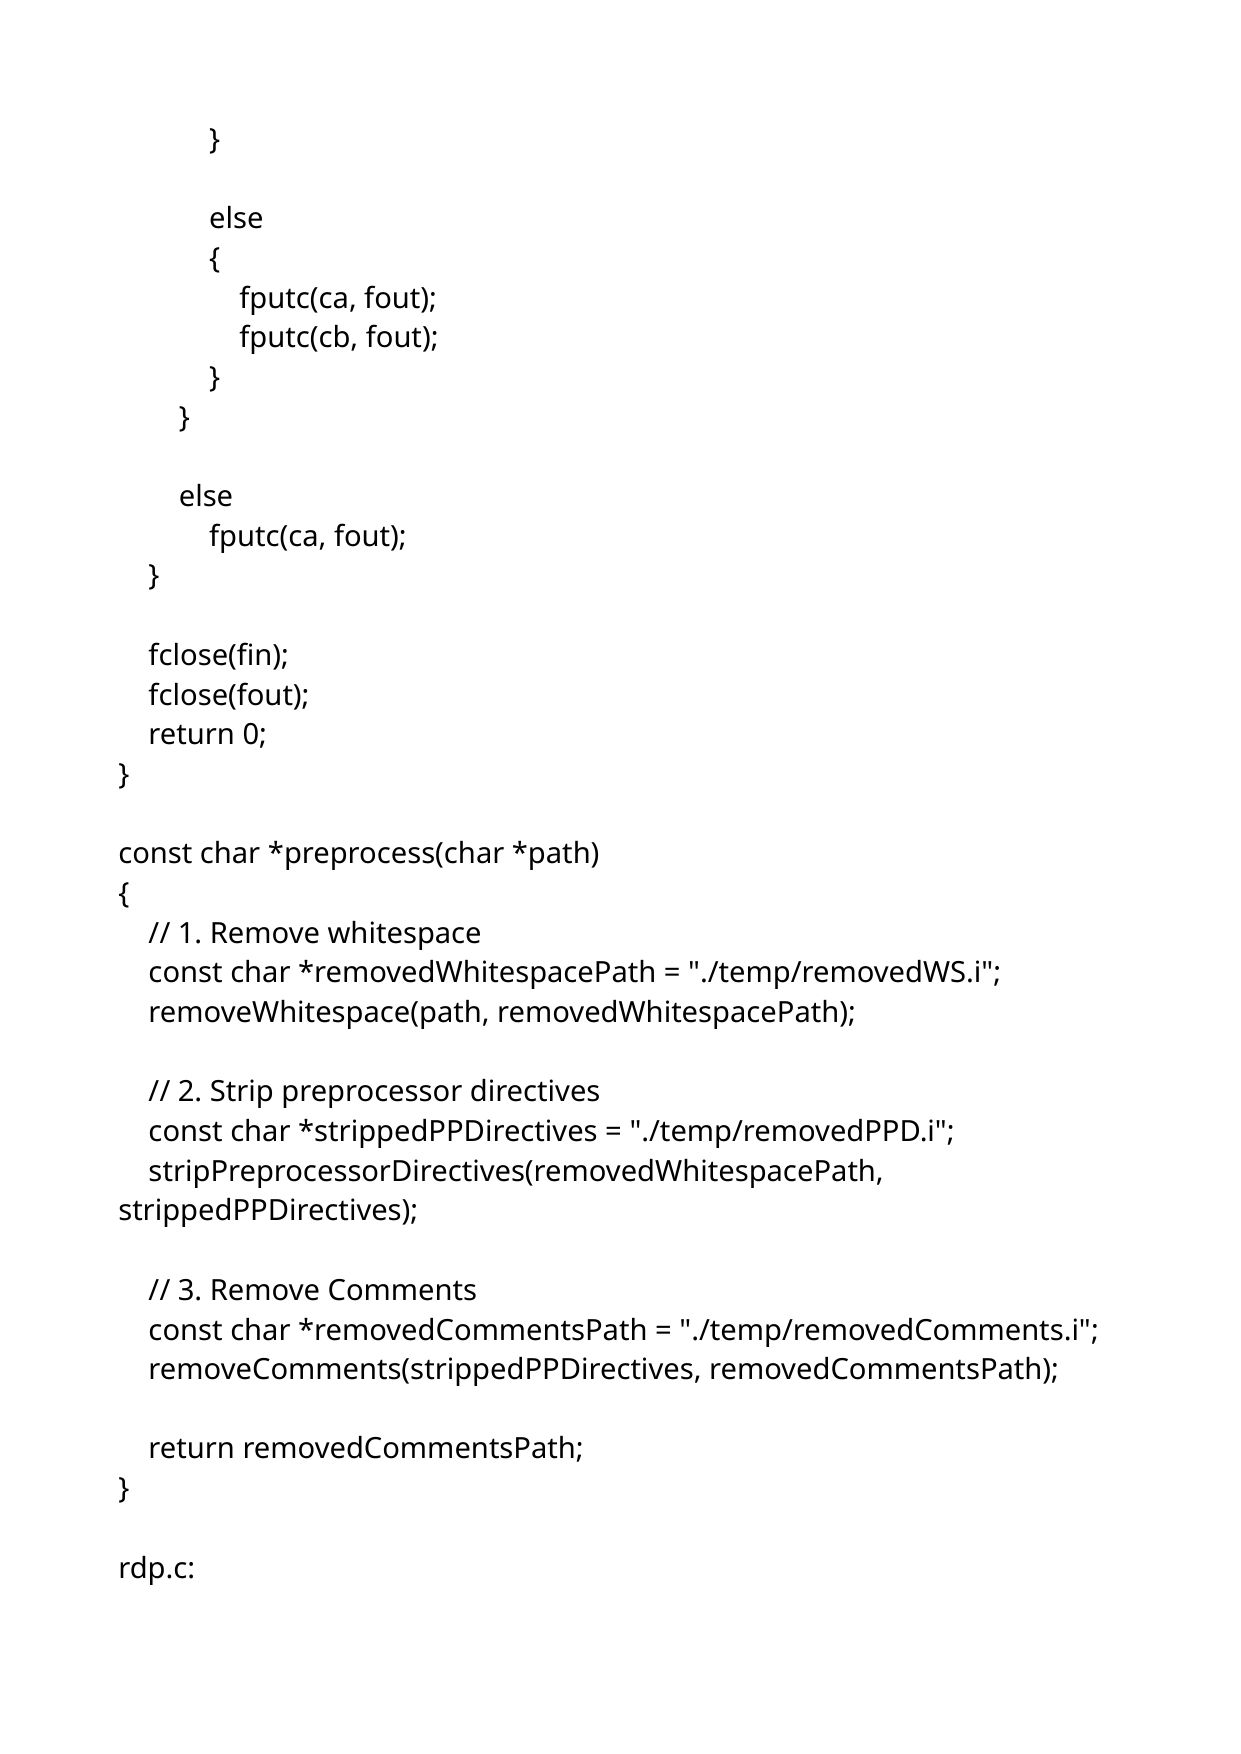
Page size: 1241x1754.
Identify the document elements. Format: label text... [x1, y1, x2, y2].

text removeComments(strippedPPDirectives, removedCommentsPath); [118, 1348, 1122, 1388]
text } [118, 1467, 1122, 1507]
text else [118, 197, 1122, 237]
text // 3. Remove Comments [118, 1269, 1122, 1309]
text fclose(fin); [118, 634, 1122, 674]
text const char *removedCommentsPath = "./temp/removedComments.i"; [118, 1309, 1122, 1348]
text // 1. Remove whitespace [118, 912, 1122, 952]
text const char *preprocess(char *path) [118, 832, 1122, 872]
text return removedCommentsPath; [118, 1428, 1122, 1467]
text } [118, 118, 1122, 158]
text const char *removedWhitespacePath = "./temp/removedWS.i"; [118, 952, 1122, 991]
text fputc(ca, fout); [118, 277, 1122, 317]
text fclose(fout); [118, 674, 1122, 713]
text } [118, 753, 1122, 793]
text } [118, 396, 1122, 436]
text { [118, 872, 1122, 912]
text fputc(cb, fout); [118, 317, 1122, 356]
text const char *strippedPPDirectives = "./temp/removedPPD.i"; [118, 1110, 1122, 1150]
text removeWhitespace(path, removedWhitespacePath); [118, 991, 1122, 1031]
text return 0; [118, 713, 1122, 753]
text // 2. Strip preprocessor directives [118, 1071, 1122, 1110]
text else [118, 475, 1122, 515]
text { [118, 237, 1122, 277]
text } [118, 555, 1122, 594]
text rdp.c: [118, 1547, 1122, 1587]
text stripPreprocessorDirectives(removedWhitespacePath, strippedPPDirectives); [118, 1150, 1122, 1229]
text } [118, 356, 1122, 396]
text fputc(ca, fout); [118, 515, 1122, 555]
